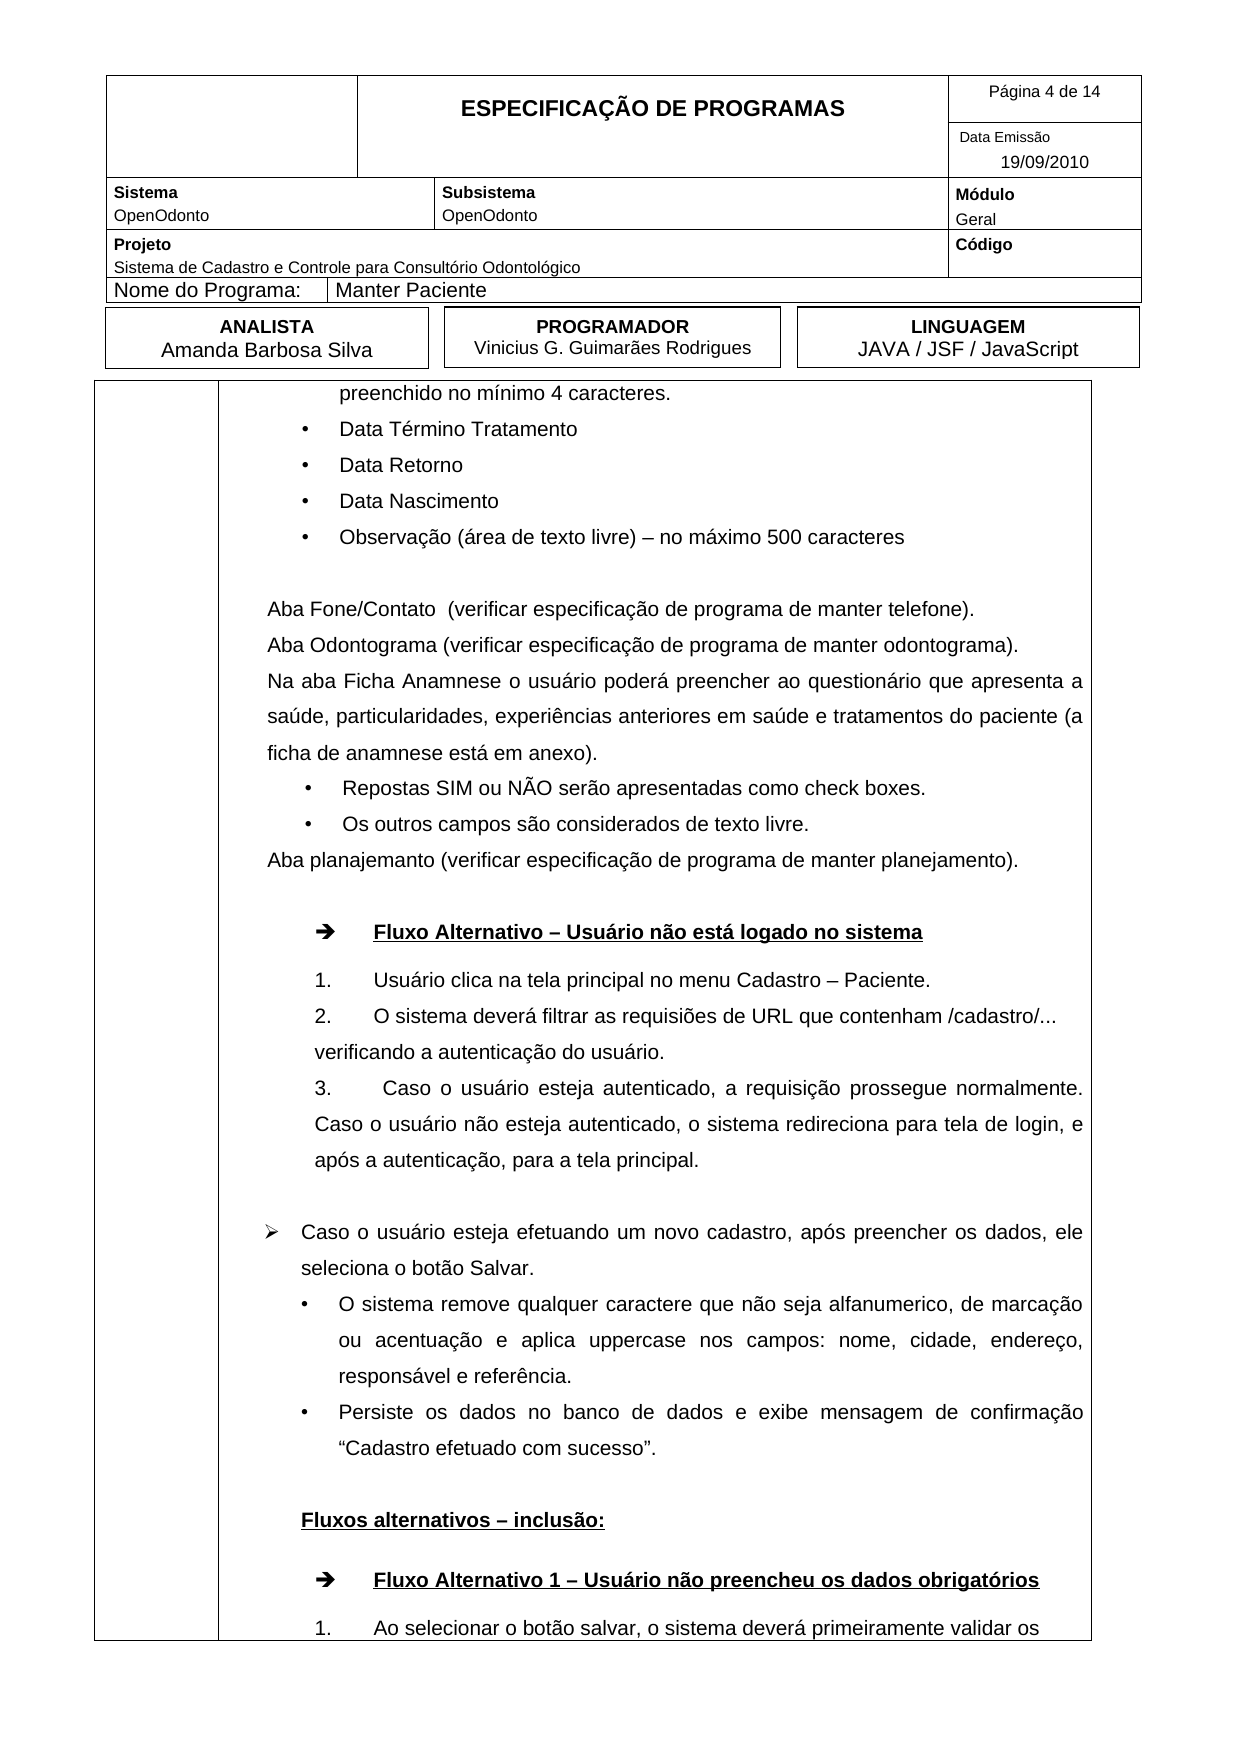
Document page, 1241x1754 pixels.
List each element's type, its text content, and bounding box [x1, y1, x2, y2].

table_header [95, 381, 218, 1639]
table_header Apresentar ao usuário a tela de cadastro de pacientes. Usuário. Tela principal – menu Cadastro – Paciente Fluxos Principais Obs. O Código do cadastro só será gerado após a inserção e não poderá ser alterado. Sistema apresenta a tela de cadastro de paciente com os campos: Código ( autoincremento gerado automaticamente pelo sistema) – campo inabilitado para edição Nome (campo livre obrigatório) – possui no mínimo 5 e no máximo 100 caracteres CPF (campo livre obrigatório) – máscara de CPF ___.___.___-__ Data Início Tratamento (campo onde o usuário poderá selecionar a data a partir de um mini calendário autoexplicativo apresentado ao lado do campo) – o usuário poderá abrir o calendário clicando no campo ou no ícone que o representa Esses campos são gerais e serão apresentados independentemente da aba que o usuário esteja. Na aba Principal serão apresentados os campos: Estado (combo box com registros de estados brasileiros de acordo com a tabela do IBGE) Cidade (campo livre) – no máximo 45 caracteres, quando preenchido no mínimo 3 caracteres. Endereço (campo livre) – no máximo 150 caracteres, quando preenchido no mínimo 4 caracteres. Responsável (campo livre) – no máximo 150 caracteres, quando preenchido no mínimo 4 caracteres. E-mail (campo livre) – validação do E-mail feita de acordo com a RFC-5322 principalmente na seção 3.4.1 e RFC-5321 (ex.: joao@exemplo.com) – no máximo 45 caracteres Referência (Quem indicou) (campo livre) – no máximo 150 caracteres, quando preenchido no mínimo 4 caracteres. Data Término Tratamento Data Retorno Data Nascimento Observação (área de texto livre) – no máximo 500 caracteres Aba Fone/Contato (verificar especificação de programa de manter telefone). Aba Odontograma (verificar especificação de programa de manter odontograma). Na aba Ficha Anamnese o usuário poderá preencher ao questionário que apresenta a saúde, particularidades, experiências anteriores em saúde e tratamentos do paciente (a ficha de anamnese está em anexo). Repostas SIM ou NÃO serão apresentadas como check boxes. Os outros campos são considerados de texto livre. Aba planajemanto (verificar especificação de programa de manter planejamento). Fluxo Alternativo – Usuário não está logado no sistema Usuário clica na tela principal no menu Cadastro – Paciente. O sistema deverá filtrar as requisiões de URL que contenham /cadastro/... verificando a autenticação do usuário. Caso o usuário esteja autenticado, a requisição prossegue normalmente. Caso o usuário não esteja autenticado, o sistema redireciona para tela de login, e após a autenticação, para a tela principal. Caso o usuário esteja efetuando um novo cadastro, após preencher os dados, ele seleciona o botão Salvar. O sistema remove qualquer caractere que não seja alfanumerico, de marcação ou acentuação e aplica uppercase nos campos: nome, cidade, endereço, responsável e referência. Persiste os dados no banco de dados e exibe mensagem de confirmação “Cadastro efetuado com sucesso”. Fluxos alternativos – inclusão: Fluxo Alternativo 1 – Usuário não preencheu os dados obrigatórios Ao selecionar o botão salvar, o sistema deverá primeiramente validar os campos obrigatórios. Se o sistema verificar que os campos obrigatórios Nome e CPF não foram preenchidos ou se contém conteúdo vazio (espaços). Sistema apresenta mensagem em uma pop up: “Campos obrigatórios não preenchidos.” e retorna a tela de cadastro. Caso o campo esteja nulo o sistema indica acima dos campos obrigatórios não preenchidos a mensagem: “* O valor esta nulo.” Caso o campo esteja com conteúdo vazio (espaços) o sistema indica acima dos campos a mensagem: “* O valor esta vazio.” Se mesmo removendo espaços excedentes o conteúdo do campo seja vazio (espaços) o sistema indica acima dos campos a mensagem: “* O valor tem conteúdo vazio.” Fluxo Alternativo 2 – Campos Preenchidos Inválidos Campos Nome, CPF, Cidade, Endereço, E-mail, Responsável, Referência e Observação. Após verificar os campos obrigatórios, o sistema deverá realizar as validações abaixo. Possíveis Mensagens: Caso os campos não passem pelas verificações, o sistema deve apresentar a mensagem em uma pop up: “Campos inválidos.” e indicar acima dos campos a mensagem correspondente. Se o sistema verificar que os campos estão nulos deverá apresentar a mensagem: “* O valor esta nulo.” Se o sistema verificar que os campos estão vazios deverá apresentar a mensagem: “* O valor esta vazio.” Se o sistema verificar que os campos estão com conteúdo vazio (ou seja, se contém espaços mesmo após a remoção dos espaços excedentes) deverá apresentar a mensagem: “* O valor tem conteúdo vazio.”. Se o sistema verificar que os campos: Nome, Cidade, Endereço, responsável e Referência não possuem o mínimo necessário deverá apresentar a mensagem: “* Valor muito curto : Minímo exigido = 'mínimo definido'”. Se o sistema verificar que os campos possuem mais que o máximo permitido deverá apresentar a mensagem: “Valor muito longo : Máximo permitido = 'máximo definido'”. Se o sistema verificar que o campo E-mail não está de acordo com o padrão da RFC-5322 deverá apresentar a mensagem: “* O valor não tem o padrão esperado”. Se o sistema verificar que o campo CPF não está de acordo com o padrão de 11 dígitos deverá apresentar a mensagem: “* O valor não tem o padrão esperado”. Caso o usuário esteja realizando uma busca, após selecionar o botão Pesquisa: Sistema apresenta uma tela modal com os filtros para pesquisa: Código CPF E-mail Nome E uma tabela de resultados com no máximo (os primeiros) 1000 registros cadastrados, paginando a cada pelo menos 10 registros. A tabela de resultados deve conter as colunas: Código Nome CPF E-mail O sistema deve apresentar uma barra de scroller (rolagem), com o número de páginas, permitindo ao usuário navegar para a próxima página, para a página anterior, para uma das páginas que esteja visualizando o número e para a última ou primeira página da listagem. O usuário poderá pesquisar com nenhum, um, ou mais filtros. Os resultados da busca devem ser apresentados na tela modal em uma tabela sempre se limitando a no máximo 1000 registros independente dos filtros aplicados e sempre paginando a cada 10 registros. Em todos os casos de busca o resultado da consulta ,realizada no banco de dados, deverá conter apenas os campos que serão exibidos na tabela de resultados, ou seja nesse momento não serão recuperados relacionamentos e demais dados. Além de apresentar ao usuário a quantidade de resultados encontrados e o tempo de consulta em segundos. A pesquisa do filtro por nome será feita por 'like', ou seja, o usuário poderá digitar parte do nome para efetuar a busca. Caso mais de um filtro de pesquisa seja informado, a pesquisa associará logicamente os filtros de forma complementar, ou seja um filtro 'AND' outro filtro, combinando os dois ou mais valores para pesquisa. O usuário poderá clicar no botão Buscar ou digitar a tecla 'enter' do teclado para efetuar a busca. O foco do cursor deverá estar posicionado em algum campo 'input' da tela de pesquisa para que se possa acionar a busca por meio da tecla 'enter'. Em todos os casos de busca,quando em filtros do tipo 'input' não haverá diferenciação da caixa de texto (case-insensiteve) para filtrar as consultas. Fluxos alternativos – recuperação: Fluxo Alternativo 1 – Usuário não preencheu os dados da pesquisa Caso o usuário não preencha nenhum filtro para pesquisa e clique no botão Buscar da tela modal ou digite 'enter', o sistema deve apresentar todos os registros se limitando ao máximo de 1000, como foi especificado. Fluxo Alternativo 2 – Usuário preencheu os dados da pesquisa inapropriadamente Quando o usuário clicar no botão Buscar da tela modal ou digitar 'enter', o sistema deverá validar os campos: Filtro Código: Deverá permitir somente números. Caso o usuário digite letras ou outros caracteres o sistema deverá apresentar a mensagem: “* Código = ' valor digitado' : Não é um numero.” no canto superior equerdo da tela modal. Filtro E-mail: Deverá ser informado conforme a RFC-5322. Caso o usuário digite inapropriadamente o valor o sistema deverá apresentar a mensagem: “* E-mail = 'valor digitado' : O valor não tem o padrão esperado” no canto superior esquerdo da tela modal. Filtro Nome: Deverá ser informado no mínimo 3 caracteres e no máximo 100 caracteres para a busca. Caso o usuário informe menos do que 3 caracteres, apresentar a mensagem: “* Nome = 'valor digitado' : Valor muito curto : Minímo exigido = 3” no canto superior esquerdo da tela modal. Caso o usuário informe mais do que 100 caracteres, apresentar a mensagem: “* Nome = 'valor digitado...' : Valor muito longo : Máximo permitido = 100” no canto superior esquerdo da tela modal. Não deverá ser apresentado todo o valor que o usuário digitou, apresentar somente 10 caracteres e colocar reticências. Fluxo Alternativo 3 – Usuário realiza nova busca Após preencher ou não os filtros da busca e clicar no botão Buscar da tela modal ou digitar 'enter', o sistema deverá apresentar os resultados da busca e permanecer na tela modal para que o usuário possa ou não realizar uma nova consulta. Fluxos de Exceção – recuperação: Fluxo de Exceção 1 – Usuário fecha a tela modal A partir do momento que a tela modal estiver aberta, o usuário poderá fechar a janela a qualquer momento clicando no 'x' da janela (localizado no cabeçalho, canto direito). O sistema deverá retornar a tela de cadastro. Caso o usuário feche a janela de pesquisa, o modal deverá guardar os dados já digitados e os resultados já apresentados até o momento em que o usuário saia da tela de cadastro. Fluxo de Exceção 2 – Usuário clica no botão Limpar da tela modal A partir do momento em que a tela modal estiver aberta, o usuário poderá clicar no botão Limpar da tela modal. Caso o usuário clique no botão, o sistema deverá limpar todos os valores dos filtros e da tabela de resultados. Caso o usuário esteja alterando ou excluindo um registro, primeiramente será iniciado o fluxo de recuperação. A partir da tela modal, com os resultados da pesquisa apresentados na tabela de resultados, o usuário poderá clicar em qualquer registro (uma linha da tabela), ou seja, na tabela de resultados cada linha (resultado/registro) deve ser um link no qual o usuário poderá ao clicar iniciar a ação de carregamento do registro escolhido. Quando o usuário clicar sob o registro, o sistema deve fechar a tela modal e carregar TODAS (inclusive relacionamentos e demais dados) as informações do registro escolhido na tela de cadastro. Caso o usuário esteja editando algum registro e incie qualquer outro fluxo, sem selecionar o botão salvar, todos os dados alterados serão perdidos. Na alteração, o usuário poderá modificar os dados que desejar e selecionar o botão Salvar. O sistema deve persistir os dados e apresentar a mensagem: “Dados alterados com sucesso!” em uma pop-up. Obs.: Lembrando que o sistema não deve permitir a edição do campo código. Os fluxos alternativos da alteração são os mesmos da INCLUSÃO. Verificar acima. Na exclusão, o ususário poderá selecionar o botão Excluir. O sistema deve confirmar a ação do usuário exibindo a mensagem: “Deseja realmente excluir o registro?” em uma pop-up. Se não houver nenhum registro válido (ou seja, que já esteja salvo no banco de dados, persistente) com as informações carregadas na tela de cadastro, por padrão o sistema deverá inabilitar o botão de excluir. Se o usuário confirmar, o sistema deve verificar se o registro está referenciado em qualquer outra tabela: Caso a referência seja apenas com pessoa e com telefones, o sistema deve excluir todo o registro (tanto paciente, quanto pessoa e telefones) e apresentar a mensagem: “Registro excluído com sucesso”. Caso a referência seja com outras tabelas que herdam de pessoa, o sistema deve excluir somente o registro de paciente e os dados pertencentes a paciente e apresentar a mensagem: “Registro excluído com sucesso”. Os dados de pessoa e de outros que herdam de pessoa não devem ser alterados. Fluxos alternativos - exclusão Fluxo alternativo 1 – Usuário cancelou exclusão Na mensagem de confirmação da ação de exclusão, o usuário poderá cancelar a exclusão. Se o usuário cancelar o sistema deve retornar a tela de cadastro como estava anteriormente, ou seja, com as informações do registro carregadas na tela. O usuário poderá então iniciar qualquer outro fluxo. Fluxo alternativo 2 – Registro referenciado Caso o registro a ser excluído possua refências com outras tabelas(a não ser pessoa , heranças de pessoa e telefones), o sistema não deve pemitir a exlusão do registro. O sistema deve apresentar a mensagem: “Registro referenciado” em uma pop-up e retorna a tela de cadastro como estava anteriormente, ou seja, com as informações do registro carregadas na tela. O usuário poderá iniciar qualquer outro fluxo. Exceções Perda de conexão com o servidor ou banco de dados. Apresentar mensagem em uma pop up: “Falha não prevista – Consulte o administrador do sistema” A sessão do usuário deve expirar em 30 minutos, a partir disso se o usuário selecionar qualquer ação do sistema, ele deve ser redirecionado para a tela de login. Se o usuário selecionar link do “OpenOdonto” (Logo no canto Superior direito Sob o menu), sistema deve redirecionar para a tela principal do sistema. Se o usuário selecionar a opção “sair” (encerrar sessão), sistema deve redirecionar para tela de login e encerrar a sessão corrente do usuário. [219, 381, 1091, 1639]
